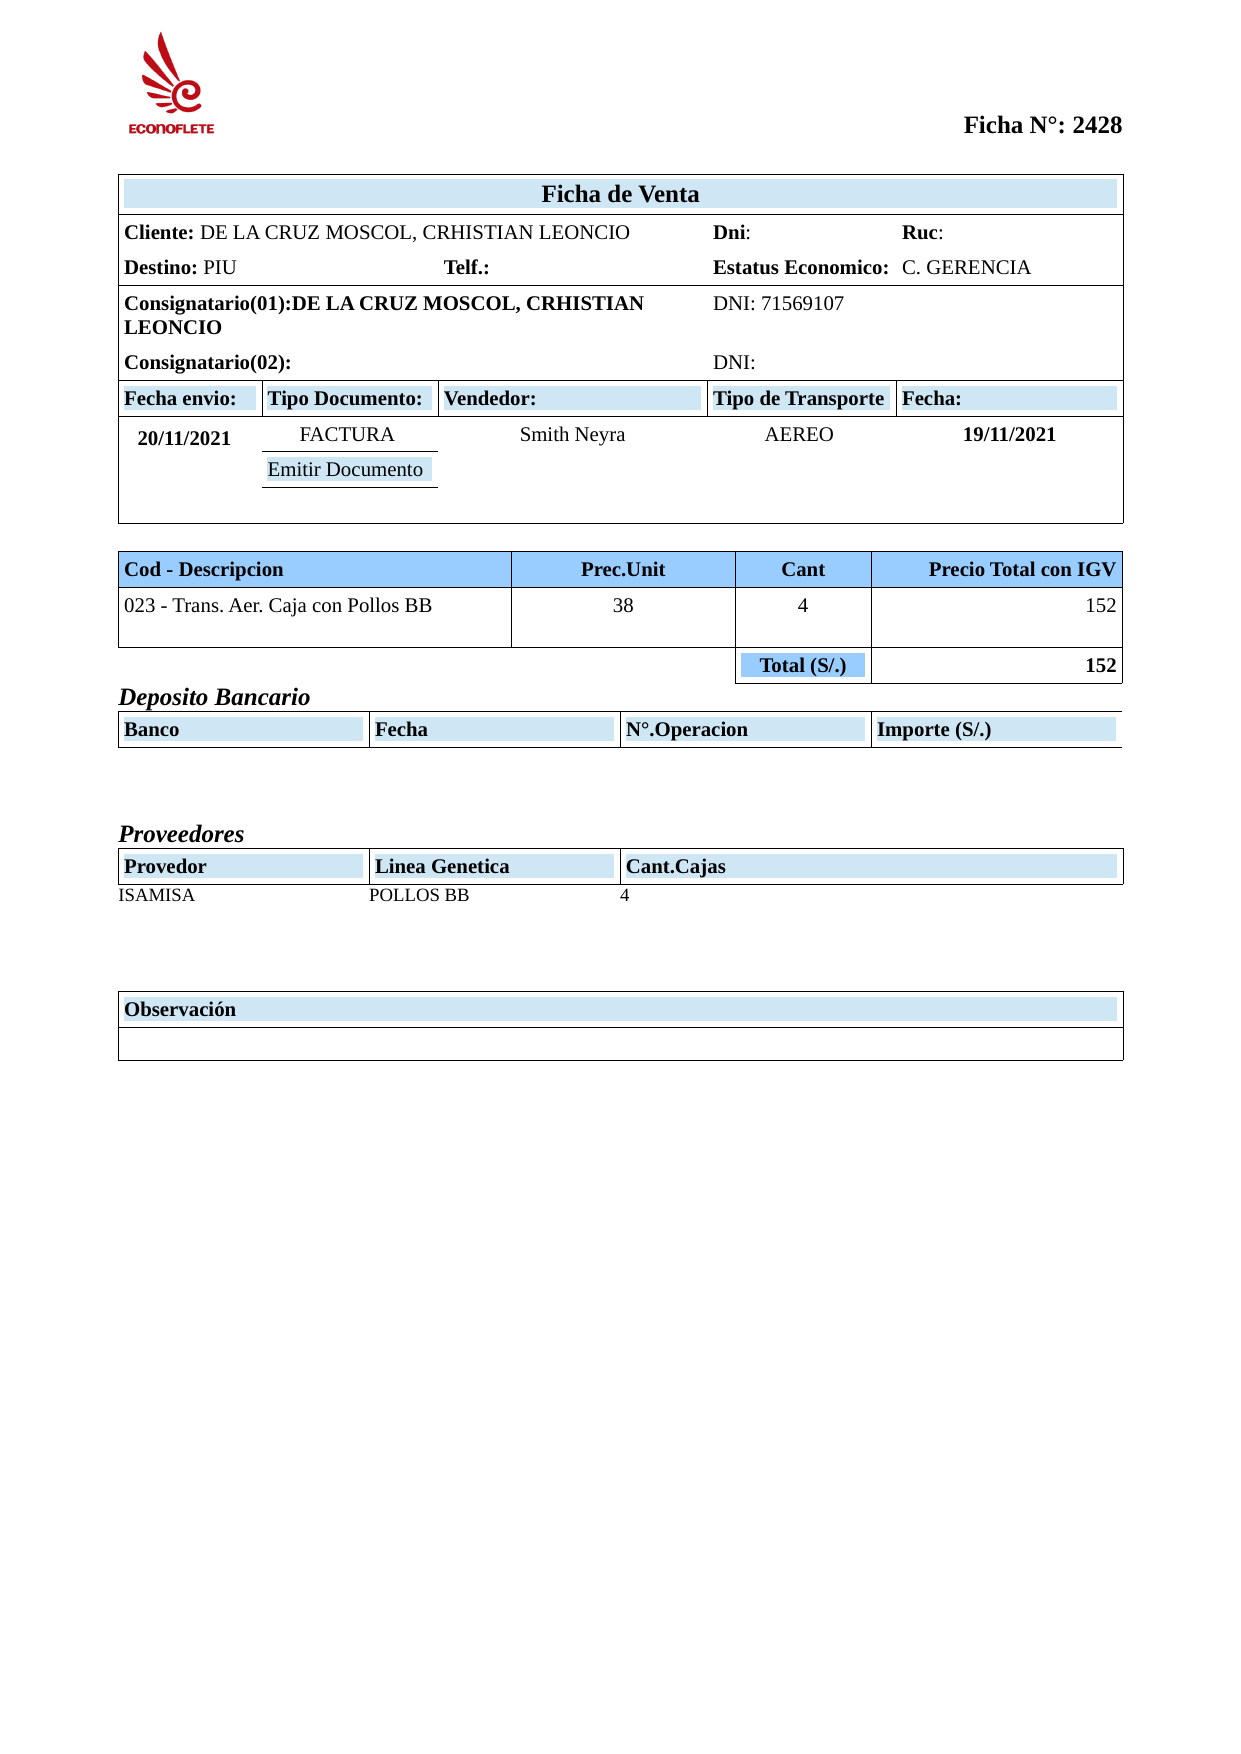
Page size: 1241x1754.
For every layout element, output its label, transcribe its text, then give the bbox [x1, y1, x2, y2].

table_cell [118, 948, 369, 970]
table_cell C. GERENCIA [896, 249, 1123, 285]
table_header Banco [119, 712, 369, 747]
table_cell [369, 970, 620, 991]
table_cell DNI: [707, 345, 1123, 380]
table_header Provedor [119, 849, 369, 883]
table_cell [118, 748, 369, 771]
table_cell [262, 488, 438, 523]
table_cell Estatus Economico: [707, 249, 896, 285]
table_header Fecha [370, 712, 620, 747]
table_header Prec.Unit [512, 552, 735, 587]
table_header N°.Operacion [621, 712, 871, 747]
table_cell Total (S/.) [736, 648, 871, 682]
table_cell [871, 748, 1122, 771]
table_cell Smith Neyra [438, 417, 707, 523]
table_header Linea Genetica [370, 849, 620, 883]
table_cell [620, 905, 1123, 927]
table_cell [871, 771, 1122, 795]
table_cell [118, 970, 369, 991]
table_cell [511, 648, 735, 682]
table_cell [369, 905, 620, 927]
table_cell Dni: [707, 215, 896, 249]
table_cell FACTURA [262, 417, 438, 451]
table_cell [118, 648, 511, 682]
table_cell Destino: PIU [119, 249, 438, 285]
table_cell Tipo Documento: [263, 381, 438, 416]
table_cell Vendedor: [439, 381, 707, 416]
table_cell Fecha: [897, 381, 1123, 416]
table_cell 152 [872, 648, 1122, 682]
table_header Cod - Descripcion [119, 552, 511, 587]
table_cell [369, 948, 620, 970]
table_cell Consignatario(02): [119, 345, 707, 380]
table_cell Cliente: DE LA CRUZ MOSCOL, CRHISTIAN LEONCIO [119, 215, 707, 249]
table_cell [620, 771, 871, 795]
table_cell Emitir Documento [262, 452, 438, 487]
table_cell Consignatario(01):DE LA CRUZ MOSCOL, CRHISTIAN LEONCIO [119, 286, 707, 344]
picture [118, 31, 225, 134]
table_cell [118, 905, 369, 927]
table_cell Ruc: [896, 215, 1123, 249]
table_cell 38 [512, 588, 735, 647]
table_cell [620, 748, 871, 771]
table_header Ficha de Venta [119, 175, 1123, 214]
table_cell [119, 1028, 1123, 1060]
table_cell POLLOS BB [369, 885, 620, 905]
table_cell 023 - Trans. Aer. Caja con Pollos BB [119, 588, 511, 647]
table_header Importe (S/.) [872, 712, 1122, 747]
table_cell [118, 771, 369, 795]
table_header Cant.Cajas [621, 849, 1123, 883]
table_cell DNI: 71569107 [707, 286, 1123, 344]
table_cell 4 [620, 885, 1123, 905]
table_cell ISAMISA [118, 885, 369, 905]
table_cell [871, 795, 1122, 819]
table_cell 19/11/2021 [896, 417, 1123, 523]
table_header Precio Total con IGV [872, 552, 1122, 587]
table_cell [118, 927, 369, 948]
table_cell 152 [872, 588, 1122, 647]
table_cell Tipo de Transporte [708, 381, 896, 416]
table_cell AEREO [707, 417, 896, 523]
table_cell [620, 970, 1123, 991]
table_cell Telf.: [438, 249, 707, 285]
table_cell [369, 748, 620, 771]
table_cell [620, 795, 871, 819]
table_cell 20/11/2021 [119, 417, 262, 523]
table_cell [118, 795, 369, 819]
text Deposito Bancario [118, 682, 1122, 711]
table_header Observación [119, 992, 1123, 1027]
table_cell [369, 927, 620, 948]
table_header Cant [736, 552, 871, 587]
table_cell 4 [736, 588, 871, 647]
table_cell [369, 771, 620, 795]
table_cell [369, 795, 620, 819]
text Proveedores [118, 819, 1122, 848]
table_cell [620, 948, 1123, 970]
table_cell Fecha envio: [119, 381, 262, 416]
table_cell [620, 927, 1123, 948]
